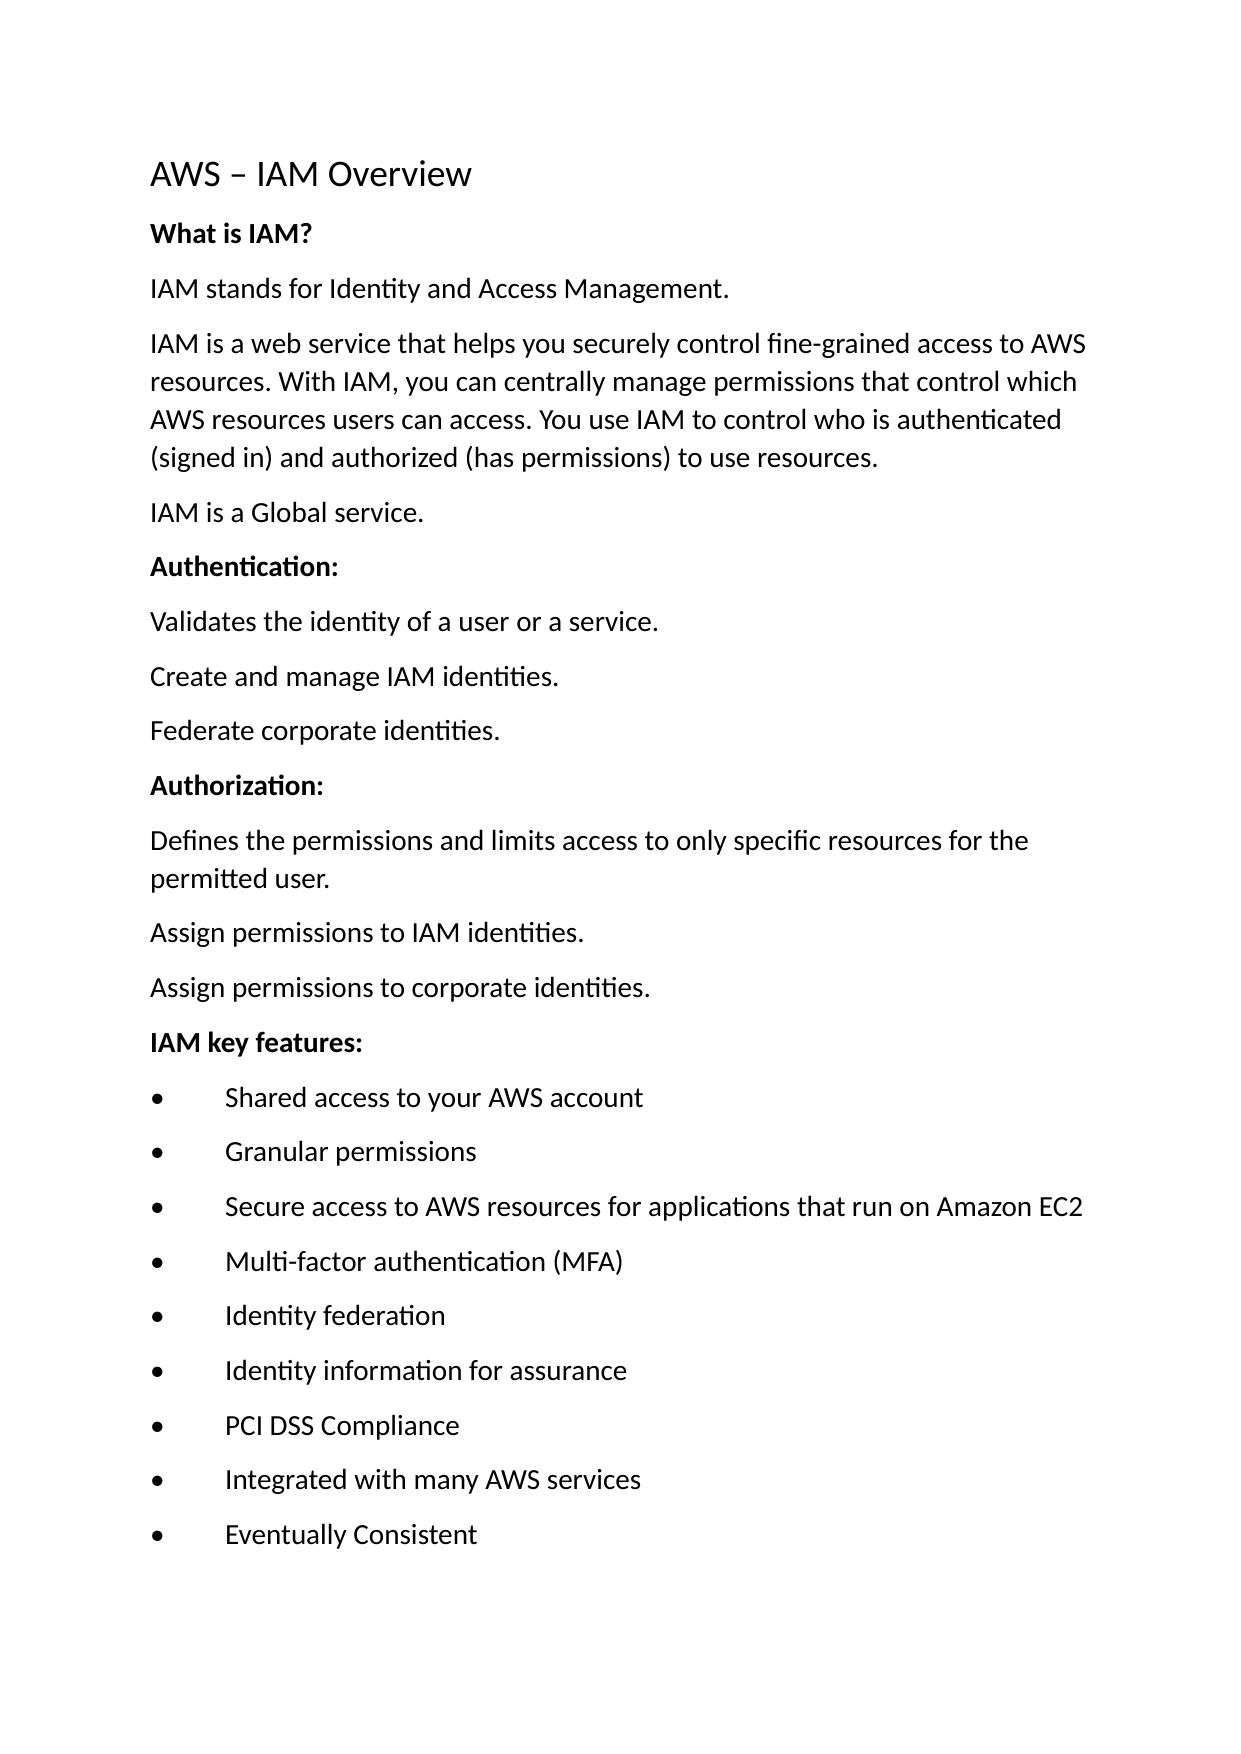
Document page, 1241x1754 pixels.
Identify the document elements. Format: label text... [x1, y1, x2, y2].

text Defines the permissions and limits access to only specific resources for the permitted user. [150, 822, 1090, 896]
text • Integrated with many AWS services [150, 1461, 1090, 1497]
text • Eventually Consistent [150, 1516, 1090, 1552]
text Assign permissions to corporate identities. [150, 969, 1090, 1005]
text Federate corporate identities. [150, 712, 1090, 748]
text • PCI DSS Compliance [150, 1407, 1090, 1442]
text Create and manage IAM identities. [150, 658, 1090, 693]
text • Identity federation [150, 1297, 1090, 1333]
text IAM is a Global service. [150, 494, 1090, 529]
text • Secure access to AWS resources for applications that run on Amazon EC2 [150, 1188, 1090, 1224]
text • Shared access to your AWS account [150, 1079, 1090, 1114]
text Validates the identity of a user or a service. [150, 603, 1090, 639]
text IAM key features: [150, 1024, 1090, 1059]
text AWS – IAM Overview [150, 150, 1090, 196]
text • Multi-factor authentication (MFA) [150, 1243, 1090, 1278]
text IAM is a web service that helps you securely control fine-grained access to AWS resources. With IAM, you can centrally manage permissions that control which AWS resources users can access. You use IAM to control who is authenticated (signed in) and authorized (has permissions) to use resources. [150, 325, 1090, 475]
text Authentication: [150, 548, 1090, 584]
text Assign permissions to IAM identities. [150, 914, 1090, 950]
text • Identity information for assurance [150, 1352, 1090, 1388]
text • Granular permissions [150, 1133, 1090, 1169]
text Authorization: [150, 767, 1090, 803]
text What is IAM? [150, 216, 1090, 251]
text IAM stands for Identity and Access Management. [150, 270, 1090, 306]
